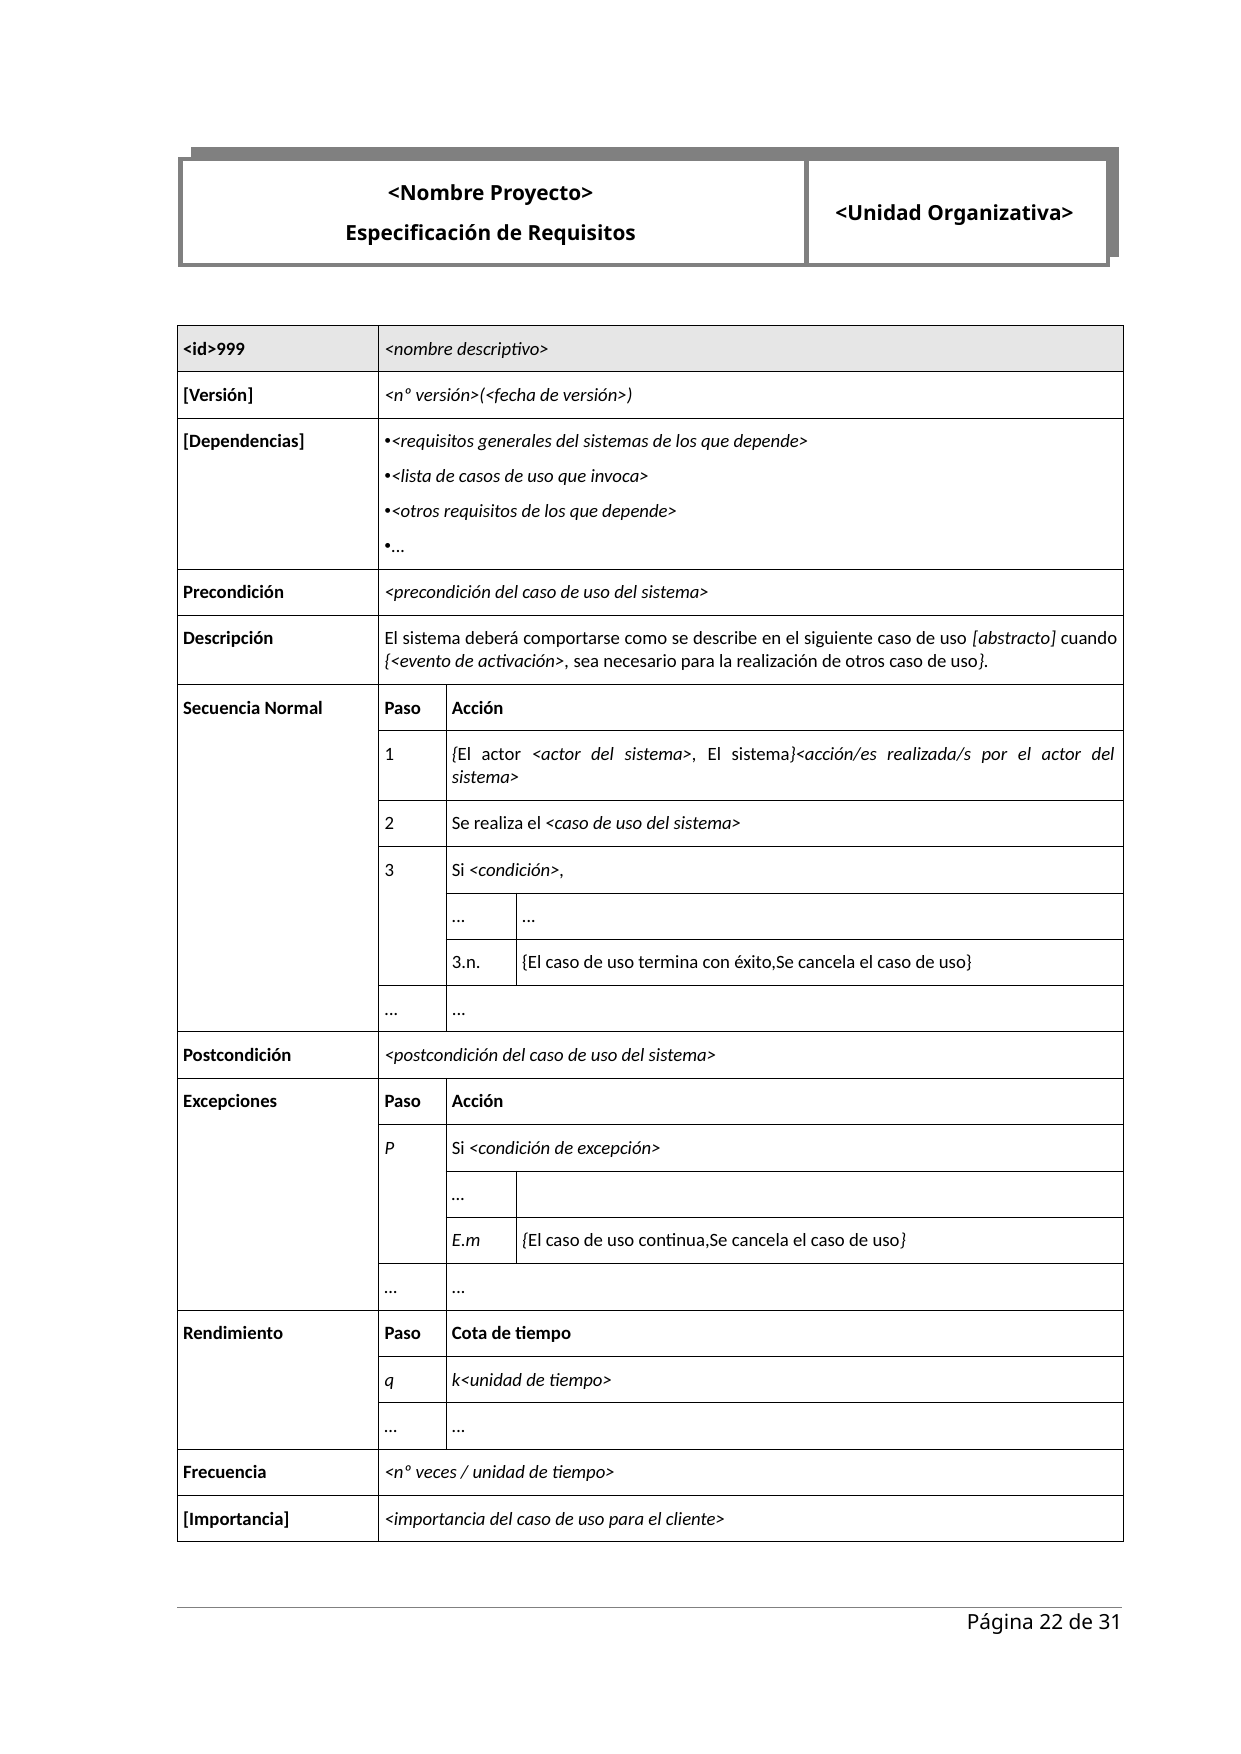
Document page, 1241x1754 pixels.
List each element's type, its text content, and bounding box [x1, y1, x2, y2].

table_cell E.m [447, 1218, 516, 1263]
table_cell El sistema deberá comportarse como se describe en el siguiente caso de uso [abstracto] cuando {<evento de activación>, sea necesario para la realización de otros caso de uso}. [379, 616, 1123, 684]
table_cell Frecuencia [178, 1450, 378, 1495]
table_cell 1 [379, 731, 446, 800]
table_cell <nº veces / unidad de tiempo> [379, 1450, 1123, 1495]
table_cell Postcondición [178, 1032, 378, 1078]
table_cell <requisitos generales del sistemas de los que depende> <lista de casos de uso que invoca> <otros requisitos de los que depende> ... [379, 419, 1123, 568]
table_cell … [379, 1264, 446, 1309]
table_cell {El caso de uso continua,Se cancela el caso de uso} [517, 1218, 1123, 1263]
table_cell [517, 1172, 1123, 1217]
table_cell Precondición [178, 570, 378, 615]
table_cell {El actor <actor del sistema>, El sistema}<acción/es realizada/s por el actor del sistema> [447, 731, 1123, 800]
table_cell ... [517, 894, 1123, 939]
table_header <id>999 [178, 326, 378, 371]
table_cell 3 [379, 847, 446, 985]
table_cell [Importancia] [178, 1496, 378, 1541]
table_cell 2 [379, 801, 446, 846]
table_cell Descripción [178, 616, 378, 684]
table_cell <importancia del caso de uso para el cliente> [379, 1496, 1123, 1541]
table_cell <nº versión>(<fecha de versión>) [379, 372, 1123, 418]
table_cell {El caso de uso termina con éxito,Se cancela el caso de uso} [517, 940, 1123, 985]
table_cell [Versión] [178, 372, 378, 418]
table_cell Paso [379, 1079, 446, 1124]
table_header <nombre descriptivo> [379, 326, 1123, 371]
table_cell Si <condición de excepción> [447, 1125, 1123, 1171]
table_cell ... [447, 894, 516, 939]
table_cell ... [447, 1403, 1123, 1449]
table_cell Paso [379, 685, 446, 730]
table_cell Secuencia Normal [178, 685, 378, 1031]
table_cell Acción [447, 1079, 1123, 1124]
table_cell Si <condición>, [447, 847, 1123, 892]
table_cell <precondición del caso de uso del sistema> [379, 570, 1123, 615]
table_cell q [379, 1357, 446, 1402]
table_cell Cota de tiempo [447, 1311, 1123, 1356]
table_cell ... [447, 1264, 1123, 1309]
table_cell k<unidad de tiempo> [447, 1357, 1123, 1402]
table_cell Rendimiento [178, 1311, 378, 1449]
table_cell … [379, 1403, 446, 1449]
table_cell [Dependencias] [178, 419, 378, 568]
table_cell Se realiza el <caso de uso del sistema> [447, 801, 1123, 846]
table_cell 3.n. [447, 940, 516, 985]
table_cell Excepciones [178, 1079, 378, 1309]
table_cell Paso [379, 1311, 446, 1356]
table_cell ... [379, 986, 446, 1031]
table_cell <postcondición del caso de uso del sistema> [379, 1032, 1123, 1078]
table_cell ... [447, 986, 1123, 1031]
table_cell P [379, 1125, 446, 1263]
table_cell Acción [447, 685, 1123, 730]
table_cell … [447, 1172, 516, 1217]
